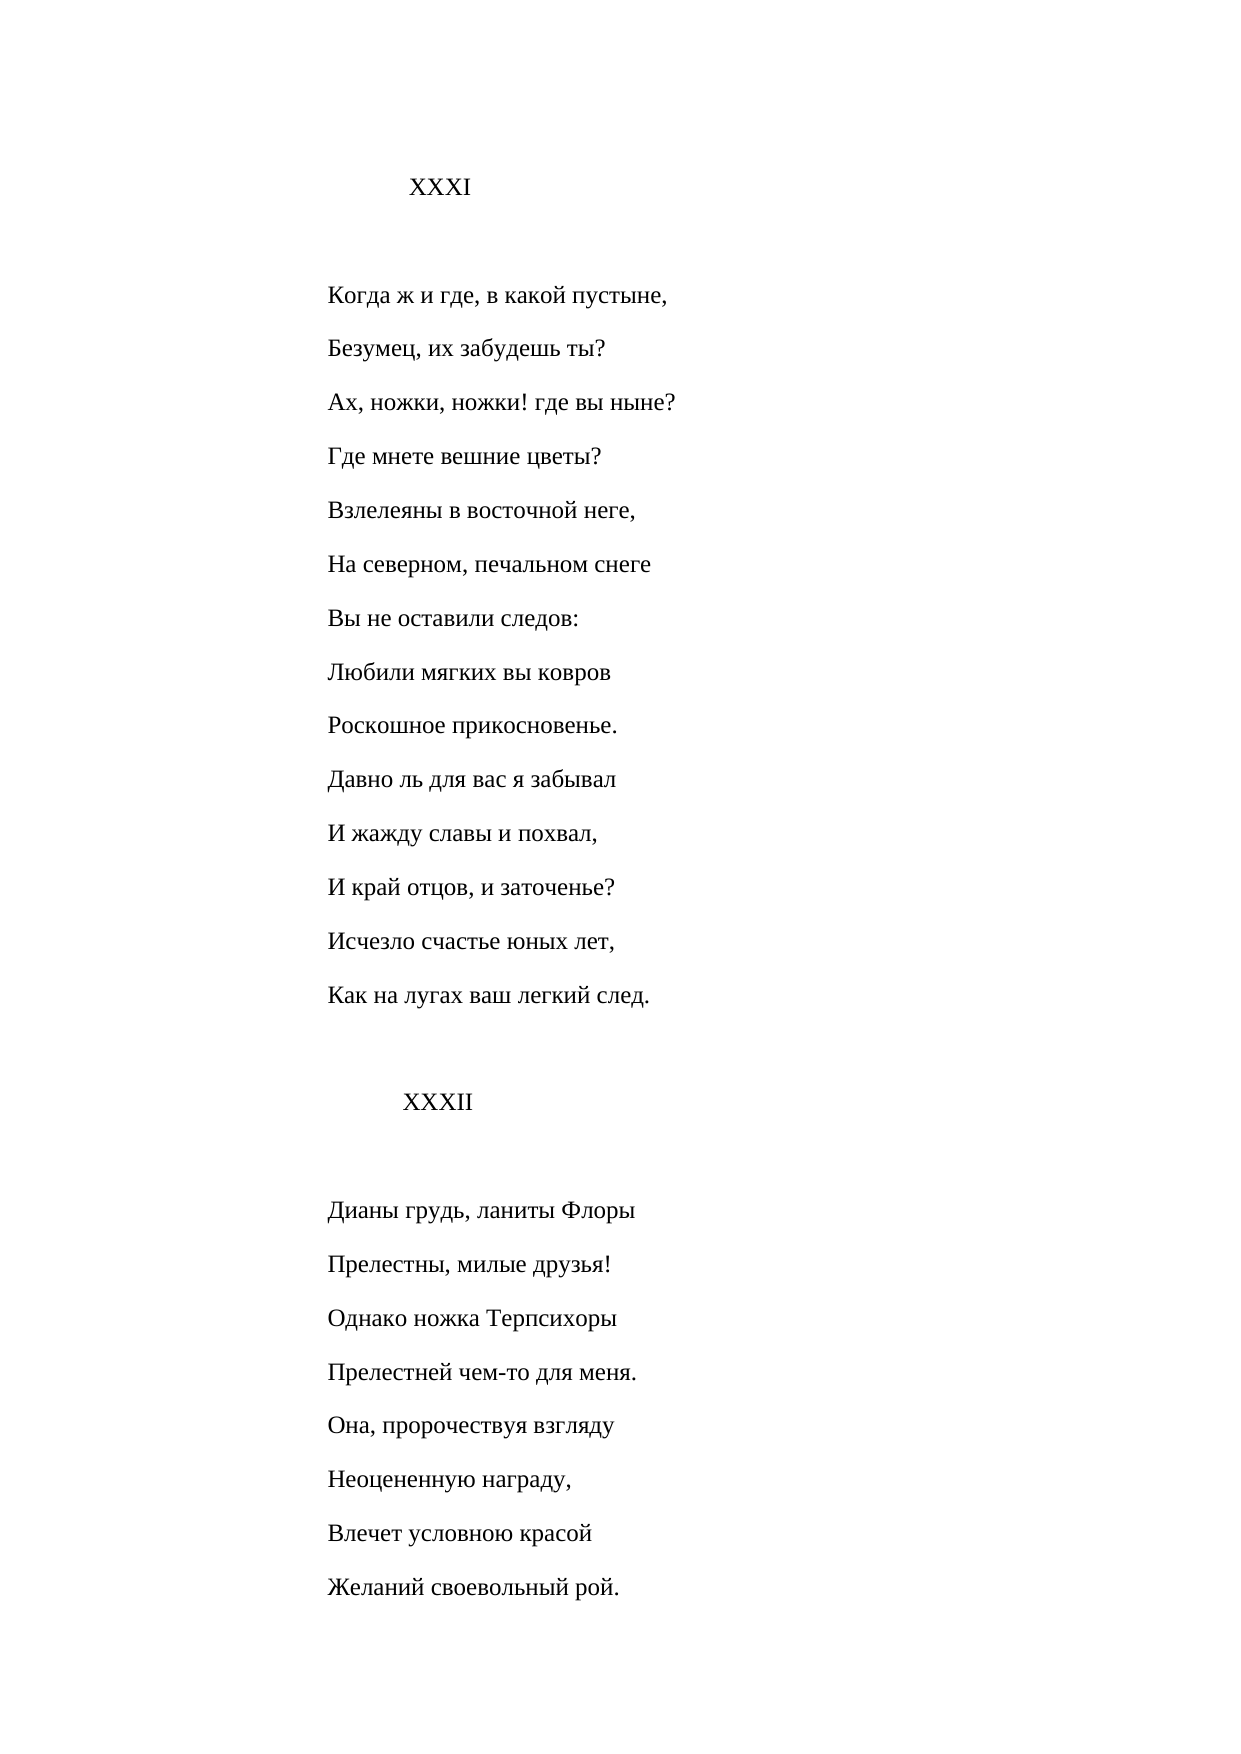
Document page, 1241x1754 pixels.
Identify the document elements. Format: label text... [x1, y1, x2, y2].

text Прелестны, милые друзья! [177, 1249, 1152, 1278]
text Влечет условною красой [177, 1518, 1152, 1547]
text Ах, ножки, ножки! где вы ныне? [177, 387, 1152, 416]
text Однако ножка Терпсихоры [177, 1303, 1152, 1332]
text Безумец, их забудешь ты? [177, 333, 1152, 362]
text Она, пророчествуя взгляду [177, 1411, 1152, 1439]
text Роскошное прикосновенье. [177, 711, 1152, 739]
text Дианы грудь, ланиты Флоры [177, 1195, 1152, 1224]
text Когда ж и где, в какой пустыне, [177, 280, 1152, 308]
text Где мнете вешние цветы? [177, 441, 1152, 470]
text Взлелеяны в восточной неге, [177, 495, 1152, 524]
text На северном, печальном снеге [177, 549, 1152, 578]
text И жажду славы и похвал, [177, 818, 1152, 847]
text И край отцов, и заточенье? [177, 872, 1152, 901]
text Вы не оставили следов: [177, 603, 1152, 632]
text Как на лугах ваш легкий след. [177, 980, 1152, 1008]
text Любили мягких вы ковров [177, 657, 1152, 685]
text XXXII [177, 1087, 1152, 1116]
text Давно ль для вас я забывал [177, 764, 1152, 793]
text Исчезло счастье юных лет, [177, 926, 1152, 955]
text Прелестней чем-то для меня. [177, 1357, 1152, 1386]
text XXXI [177, 172, 1152, 201]
text Желаний своевольный рой. [177, 1572, 1152, 1601]
text Неоцененную награду, [177, 1464, 1152, 1493]
